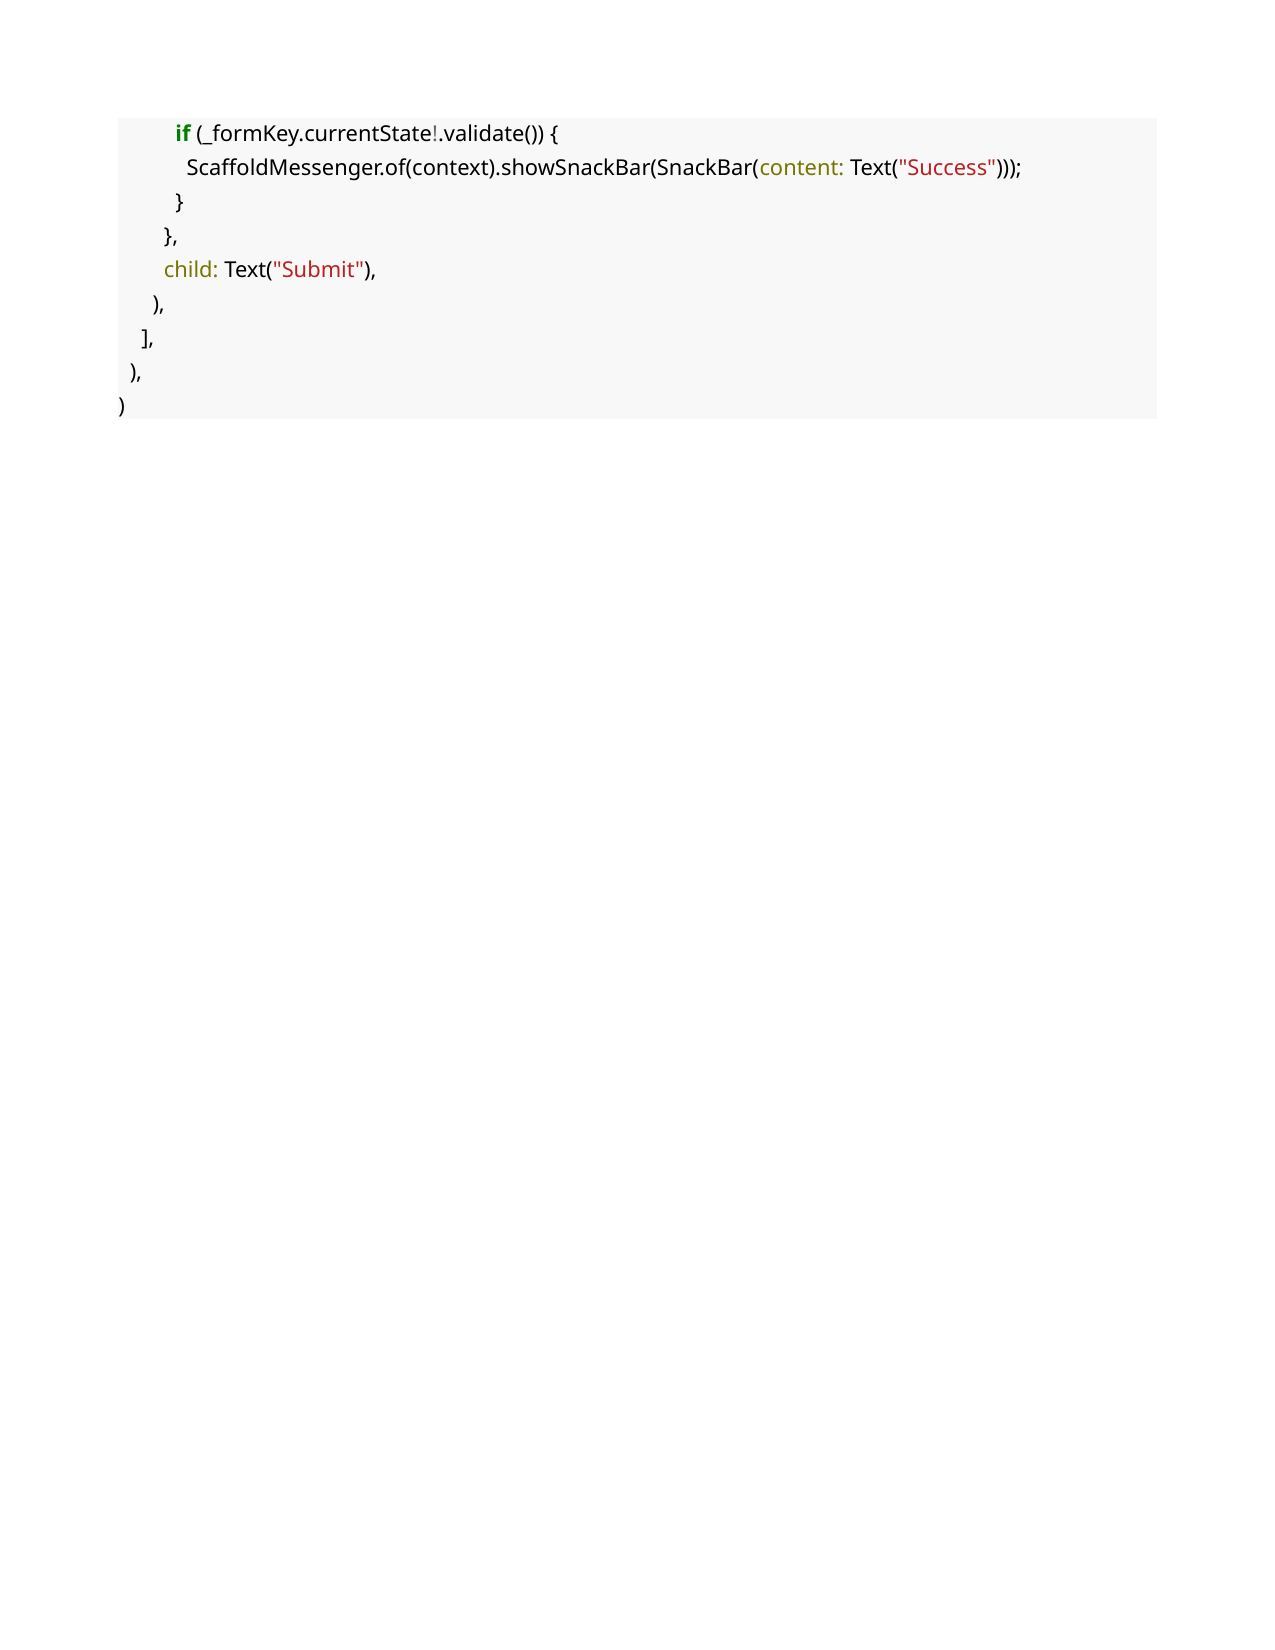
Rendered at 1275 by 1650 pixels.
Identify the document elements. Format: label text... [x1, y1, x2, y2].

text ScaffoldMessenger.of(context).showSnackBar(SnackBar(content: Text("Success"))); [118, 152, 1157, 182]
text }, [118, 220, 1157, 250]
text if (_formKey.currentState!.validate()) { [118, 118, 1157, 148]
text ), [118, 356, 1157, 386]
text ) [118, 390, 1157, 419]
text } [118, 186, 1157, 216]
text child: Text("Submit"), [118, 254, 1157, 284]
text ), [118, 288, 1157, 318]
text ], [118, 322, 1157, 352]
